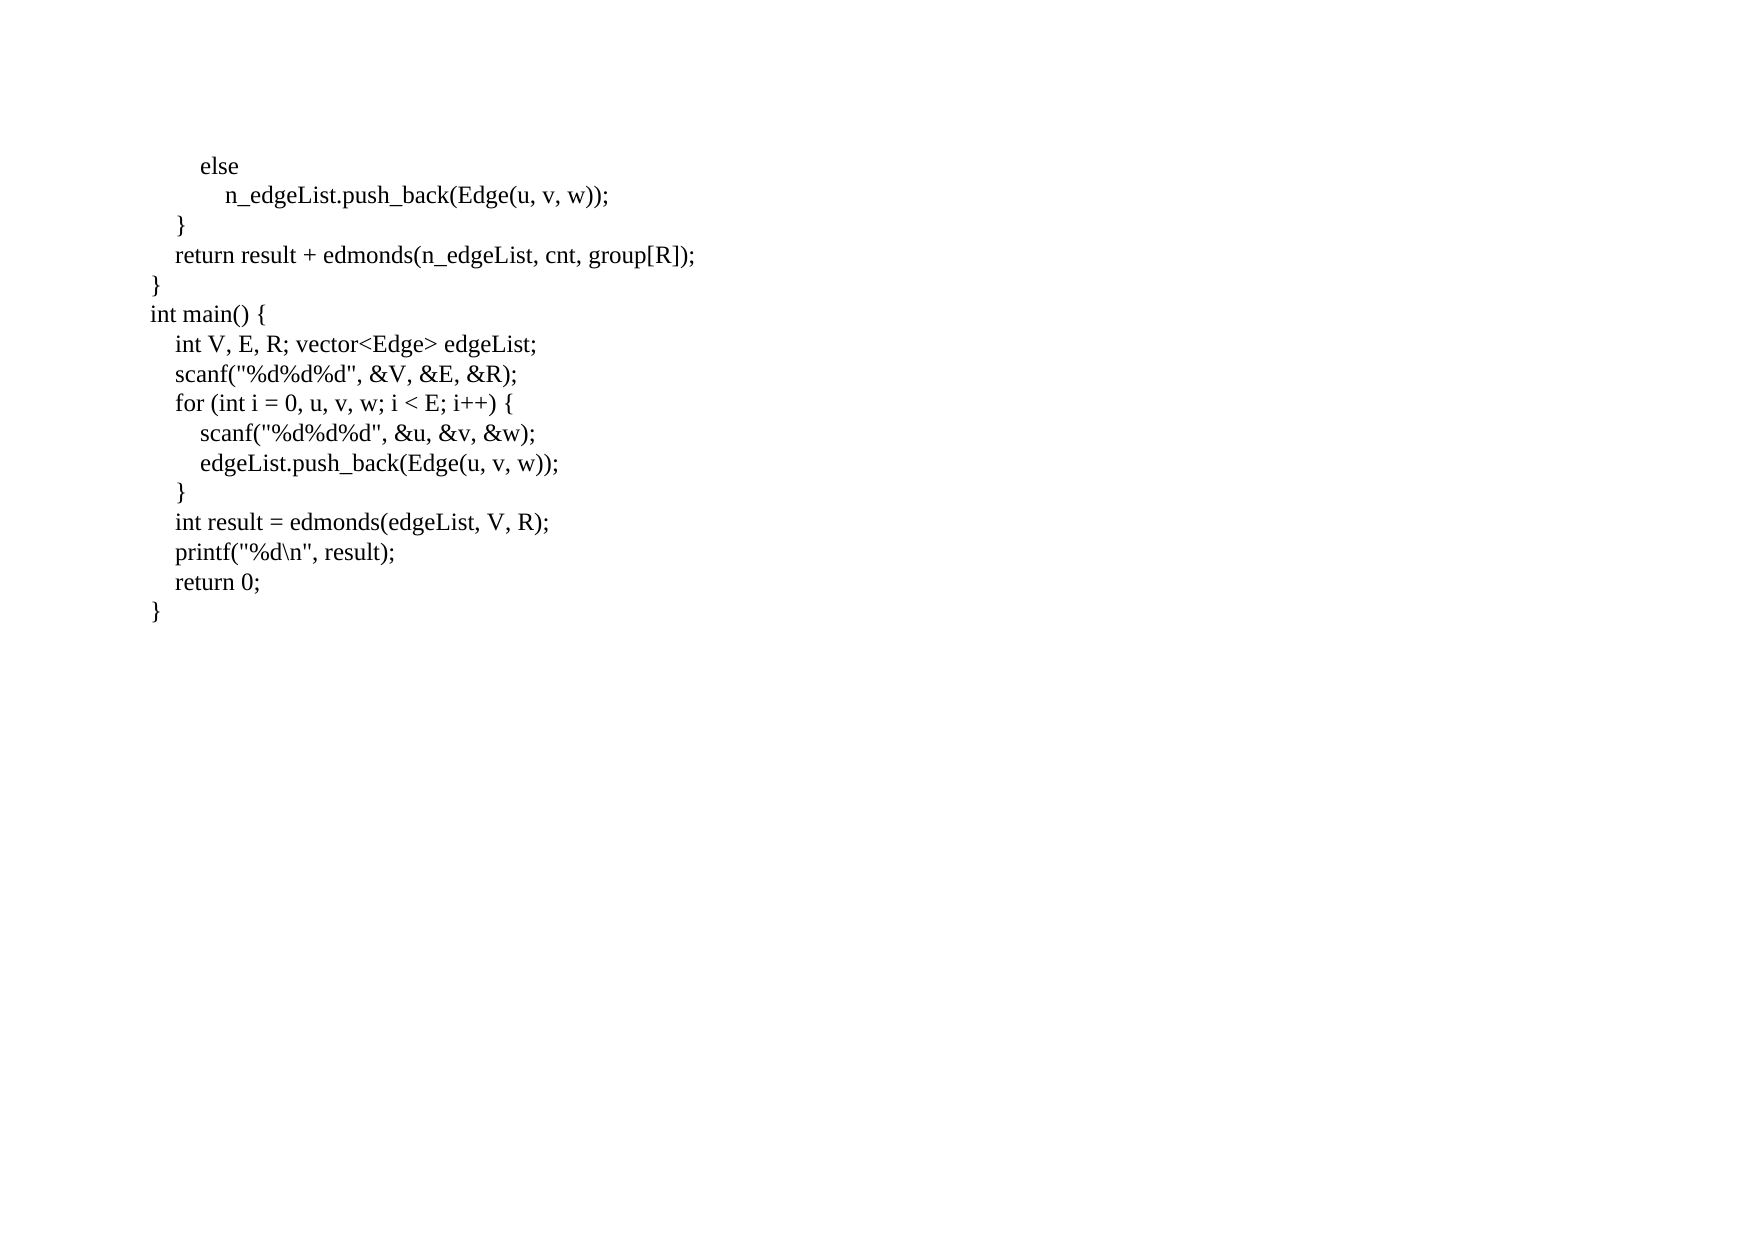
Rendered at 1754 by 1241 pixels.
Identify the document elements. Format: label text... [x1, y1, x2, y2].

text scanf("%d%d%d", &V, &E, &R); [150, 358, 840, 387]
text n_edgeList.push_back(Edge(u, v, w)); [150, 180, 840, 209]
text edgeList.push_back(Edge(u, v, w)); [150, 447, 840, 477]
text return result + edmonds(n_edgeList, cnt, group[R]); [150, 239, 840, 269]
text scanf("%d%d%d", &u, &v, &w); [150, 417, 840, 447]
text } [150, 595, 840, 625]
text for (int i = 0, u, v, w; i < E; i++) { [150, 387, 840, 417]
text int main() { [150, 298, 840, 328]
text } [150, 269, 840, 298]
text else [150, 150, 840, 180]
text printf("%d\n", result); [150, 536, 840, 566]
text int V, E, R; vector<Edge> edgeList; [150, 328, 840, 358]
text return 0; [150, 566, 840, 595]
text } [150, 477, 840, 506]
text } [150, 209, 840, 239]
text int result = edmonds(edgeList, V, R); [150, 506, 840, 536]
